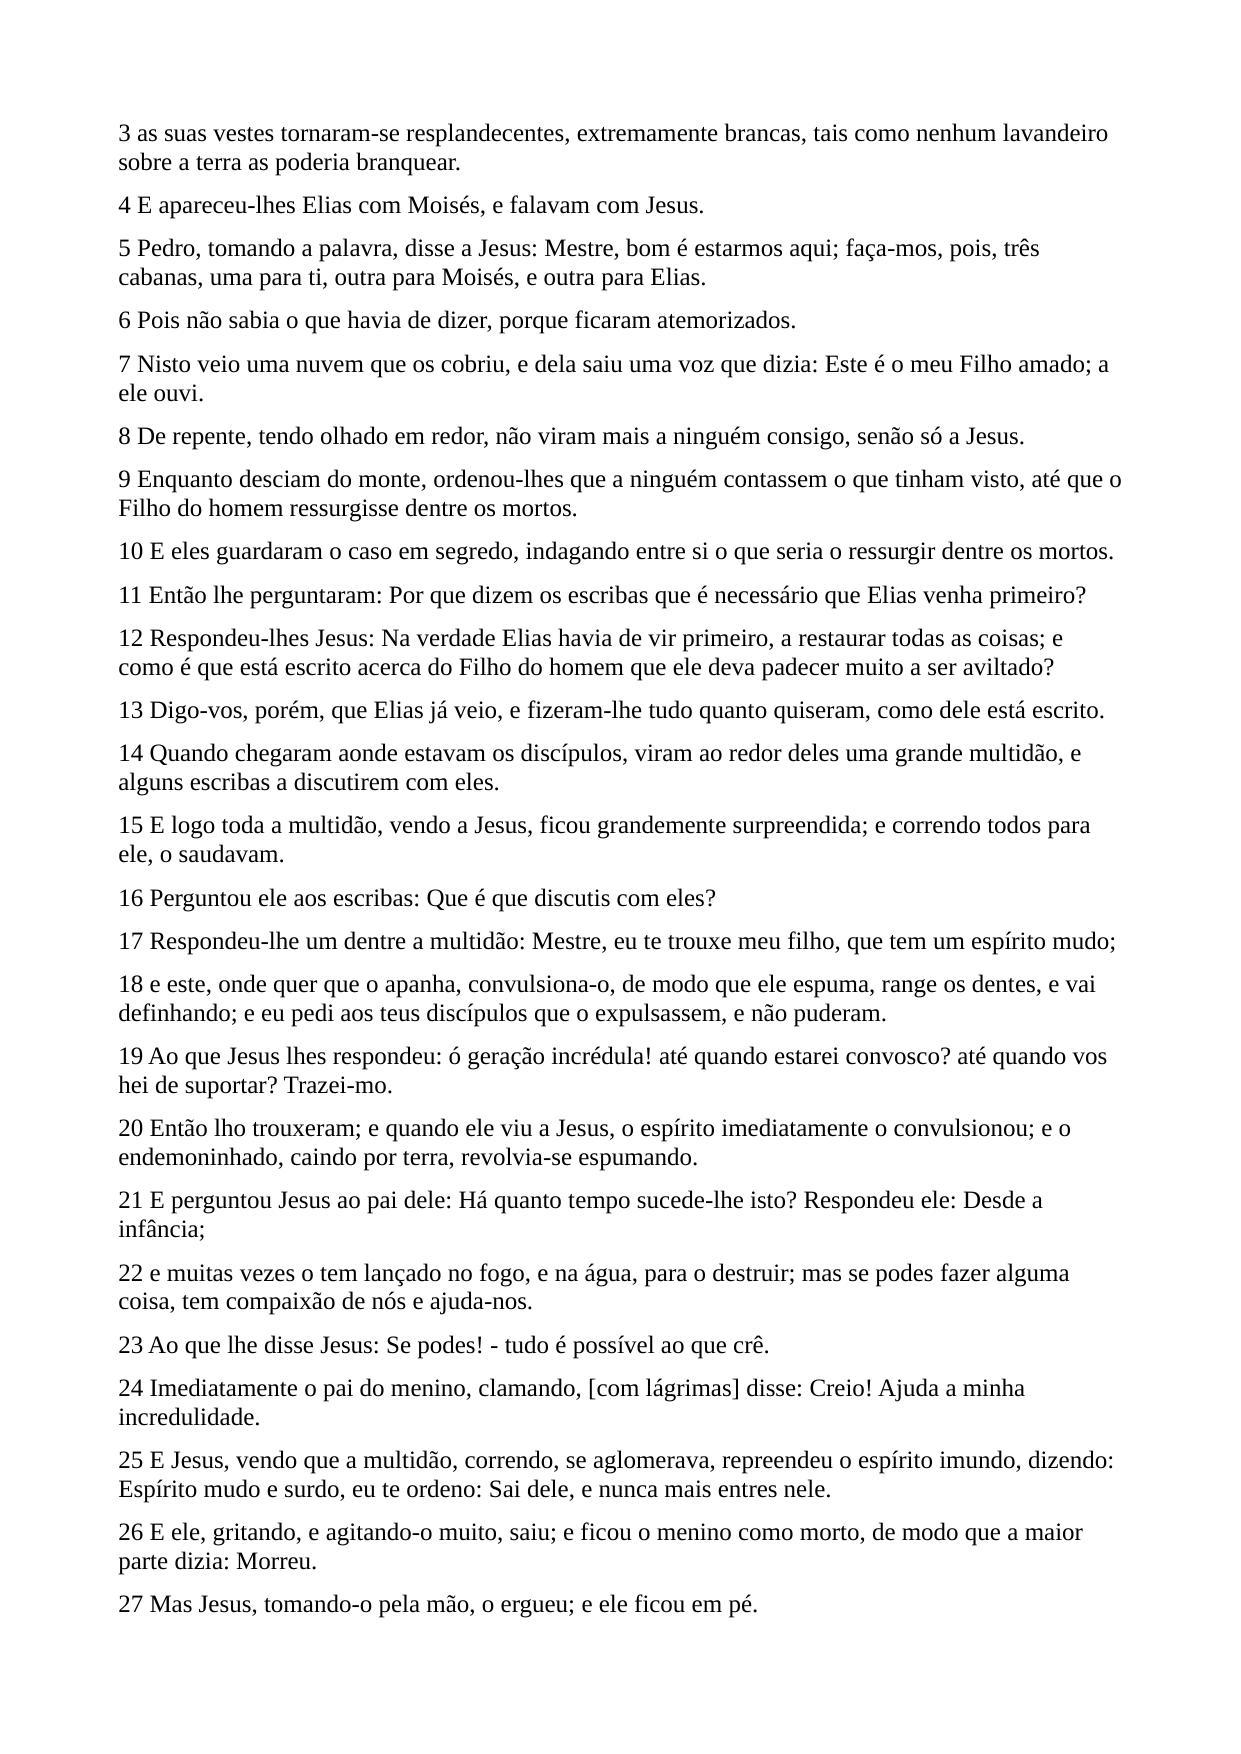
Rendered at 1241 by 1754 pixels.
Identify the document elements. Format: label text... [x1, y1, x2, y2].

text 20 Então lho trouxeram; e quando ele viu a Jesus, o espírito imediatamente o convulsionou; e o endemoninhado, caindo por terra, revolvia-se espumando. [118, 1113, 1122, 1171]
text 24 Imediatamente o pai do menino, clamando, [com lágrimas] disse: Creio! Ajuda a minha incredulidade. [118, 1373, 1122, 1431]
text 13 Digo-vos, porém, que Elias já veio, e fizeram-lhe tudo quanto quiseram, como dele está escrito. [118, 695, 1122, 724]
text 8 De repente, tendo olhado em redor, não viram mais a ninguém consigo, senão só a Jesus. [118, 421, 1122, 450]
text 17 Respondeu-lhe um dentre a multidão: Mestre, eu te trouxe meu filho, que tem um espírito mudo; [118, 926, 1122, 955]
text 7 Nisto veio uma nuvem que os cobriu, e dela saiu uma voz que dizia: Este é o meu Filho amado; a ele ouvi. [118, 349, 1122, 406]
text 25 E Jesus, vendo que a multidão, correndo, se aglomerava, repreendeu o espírito imundo, dizendo: Espírito mudo e surdo, eu te ordeno: Sai dele, e nunca mais entres nele. [118, 1445, 1122, 1503]
text 21 E perguntou Jesus ao pai dele: Há quanto tempo sucede-lhe isto? Respondeu ele: Desde a infância; [118, 1186, 1122, 1243]
text 3 as suas vestes tornaram-se resplandecentes, extremamente brancas, tais como nenhum lavandeiro sobre a terra as poderia branquear. [118, 118, 1122, 176]
text 27 Mas Jesus, tomando-o pela mão, o ergueu; e ele ficou em pé. [118, 1589, 1122, 1618]
text 16 Perguntou ele aos escribas: Que é que discutis com eles? [118, 883, 1122, 911]
text 4 E apareceu-lhes Elias com Moisés, e falavam com Jesus. [118, 190, 1122, 219]
text 6 Pois não sabia o que havia de dizer, porque ficaram atemorizados. [118, 306, 1122, 334]
text 9 Enquanto desciam do monte, ordenou-lhes que a ninguém contassem o que tinham visto, até que o Filho do homem ressurgisse dentre os mortos. [118, 464, 1122, 522]
text 14 Quando chegaram aonde estavam os discípulos, viram ao redor deles uma grande multidão, e alguns escribas a discutirem com eles. [118, 738, 1122, 796]
text 22 e muitas vezes o tem lançado no fogo, e na água, para o destruir; mas se podes fazer alguma coisa, tem compaixão de nós e ajuda-nos. [118, 1258, 1122, 1315]
text 26 E ele, gritando, e agitando-o muito, saiu; e ficou o menino como morto, de modo que a maior parte dizia: Morreu. [118, 1517, 1122, 1575]
text 18 e este, onde quer que o apanha, convulsiona-o, de modo que ele espuma, range os dentes, e vai definhando; e eu pedi aos teus discípulos que o expulsassem, e não puderam. [118, 969, 1122, 1027]
text 19 Ao que Jesus lhes respondeu: ó geração incrédula! até quando estarei convosco? até quando vos hei de suportar? Trazei-mo. [118, 1041, 1122, 1099]
text 15 E logo toda a multidão, vendo a Jesus, ficou grandemente surpreendida; e correndo todos para ele, o saudavam. [118, 811, 1122, 868]
text 5 Pedro, tomando a palavra, disse a Jesus: Mestre, bom é estarmos aqui; faça-mos, pois, três cabanas, uma para ti, outra para Moisés, e outra para Elias. [118, 233, 1122, 291]
text 23 Ao que lhe disse Jesus: Se podes! - tudo é possível ao que crê. [118, 1330, 1122, 1358]
text 12 Respondeu-lhes Jesus: Na verdade Elias havia de vir primeiro, a restaurar todas as coisas; e como é que está escrito acerca do Filho do homem que ele deva padecer muito a ser aviltado? [118, 623, 1122, 681]
text 11 Então lhe perguntaram: Por que dizem os escribas que é necessário que Elias venha primeiro? [118, 580, 1122, 608]
text 10 E eles guardaram o caso em segredo, indagando entre si o que seria o ressurgir dentre os mortos. [118, 536, 1122, 565]
